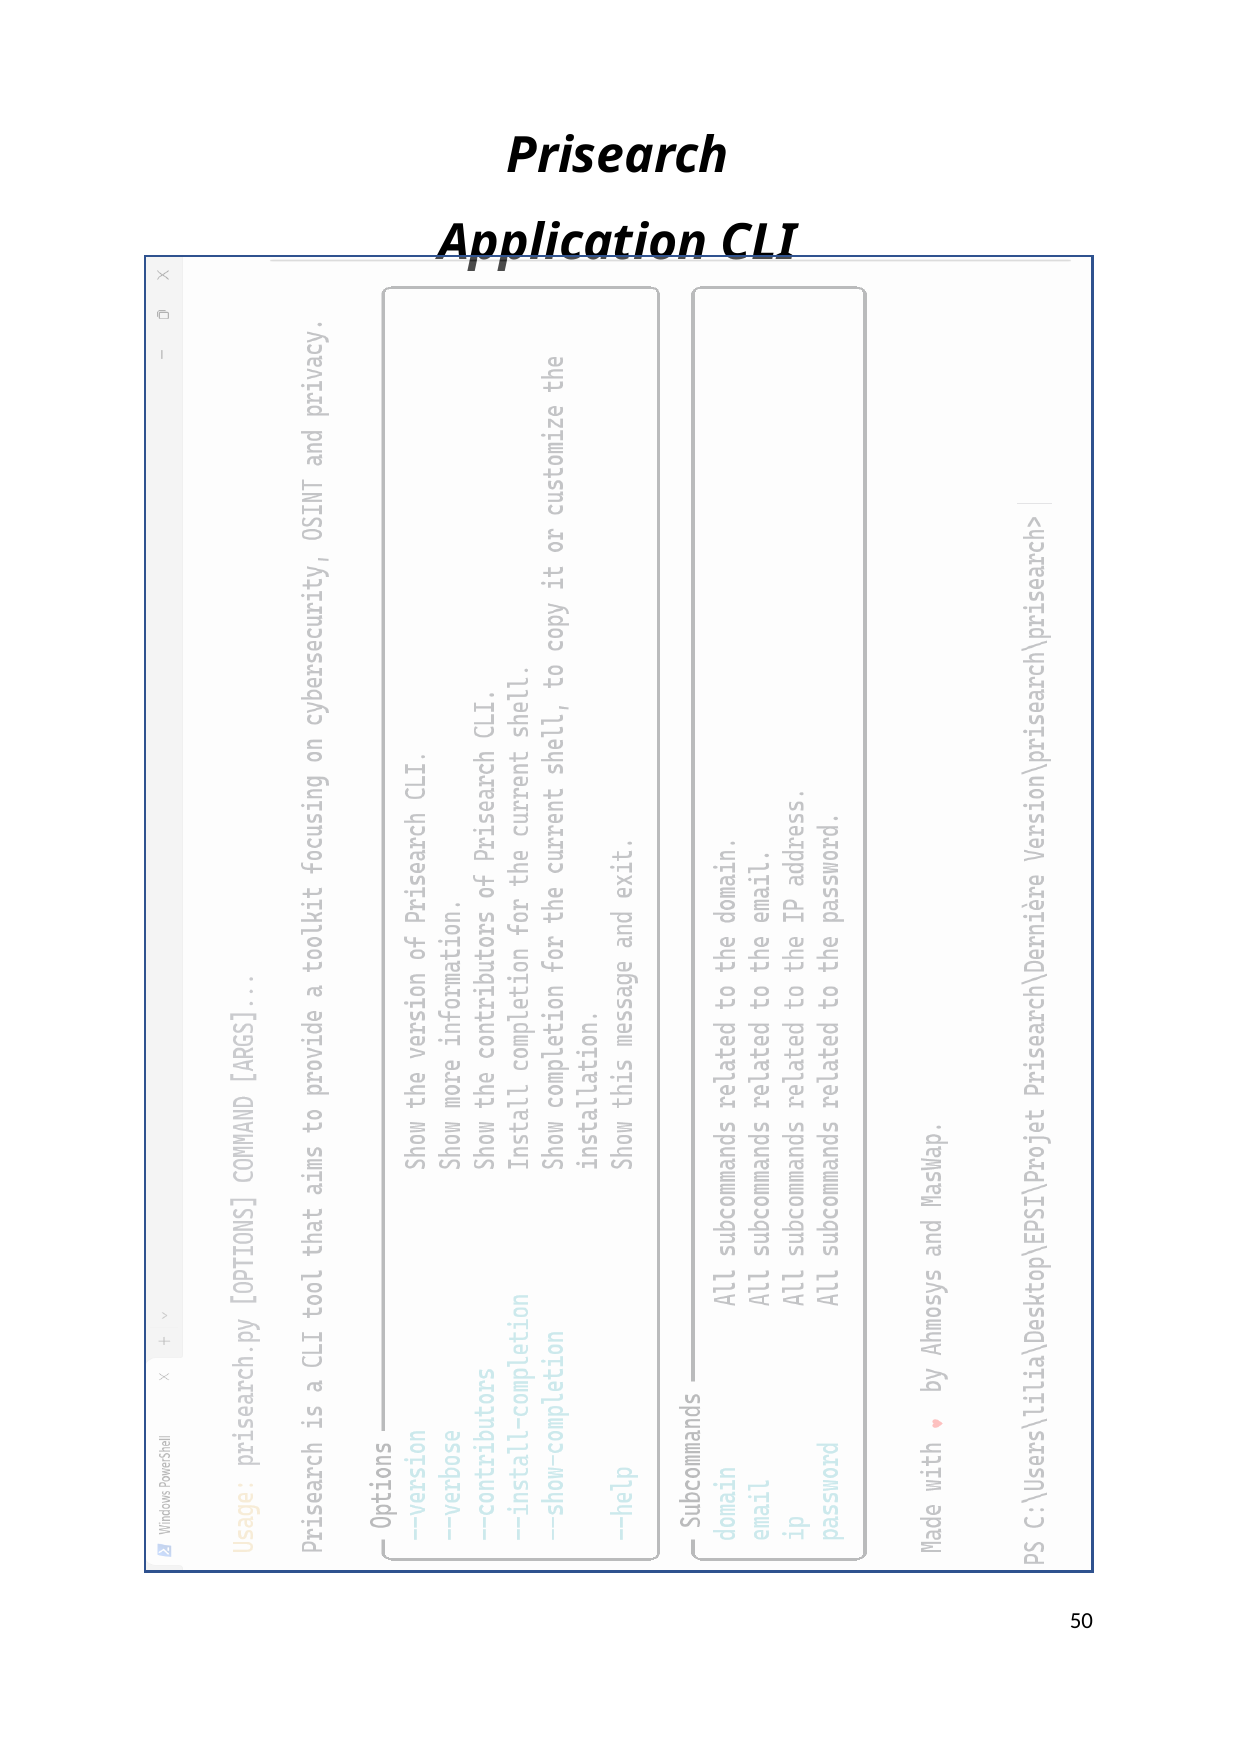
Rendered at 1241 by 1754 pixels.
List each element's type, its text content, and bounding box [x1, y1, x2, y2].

text Prisearch [148, 119, 1093, 187]
text Application CLI [148, 206, 1093, 255]
